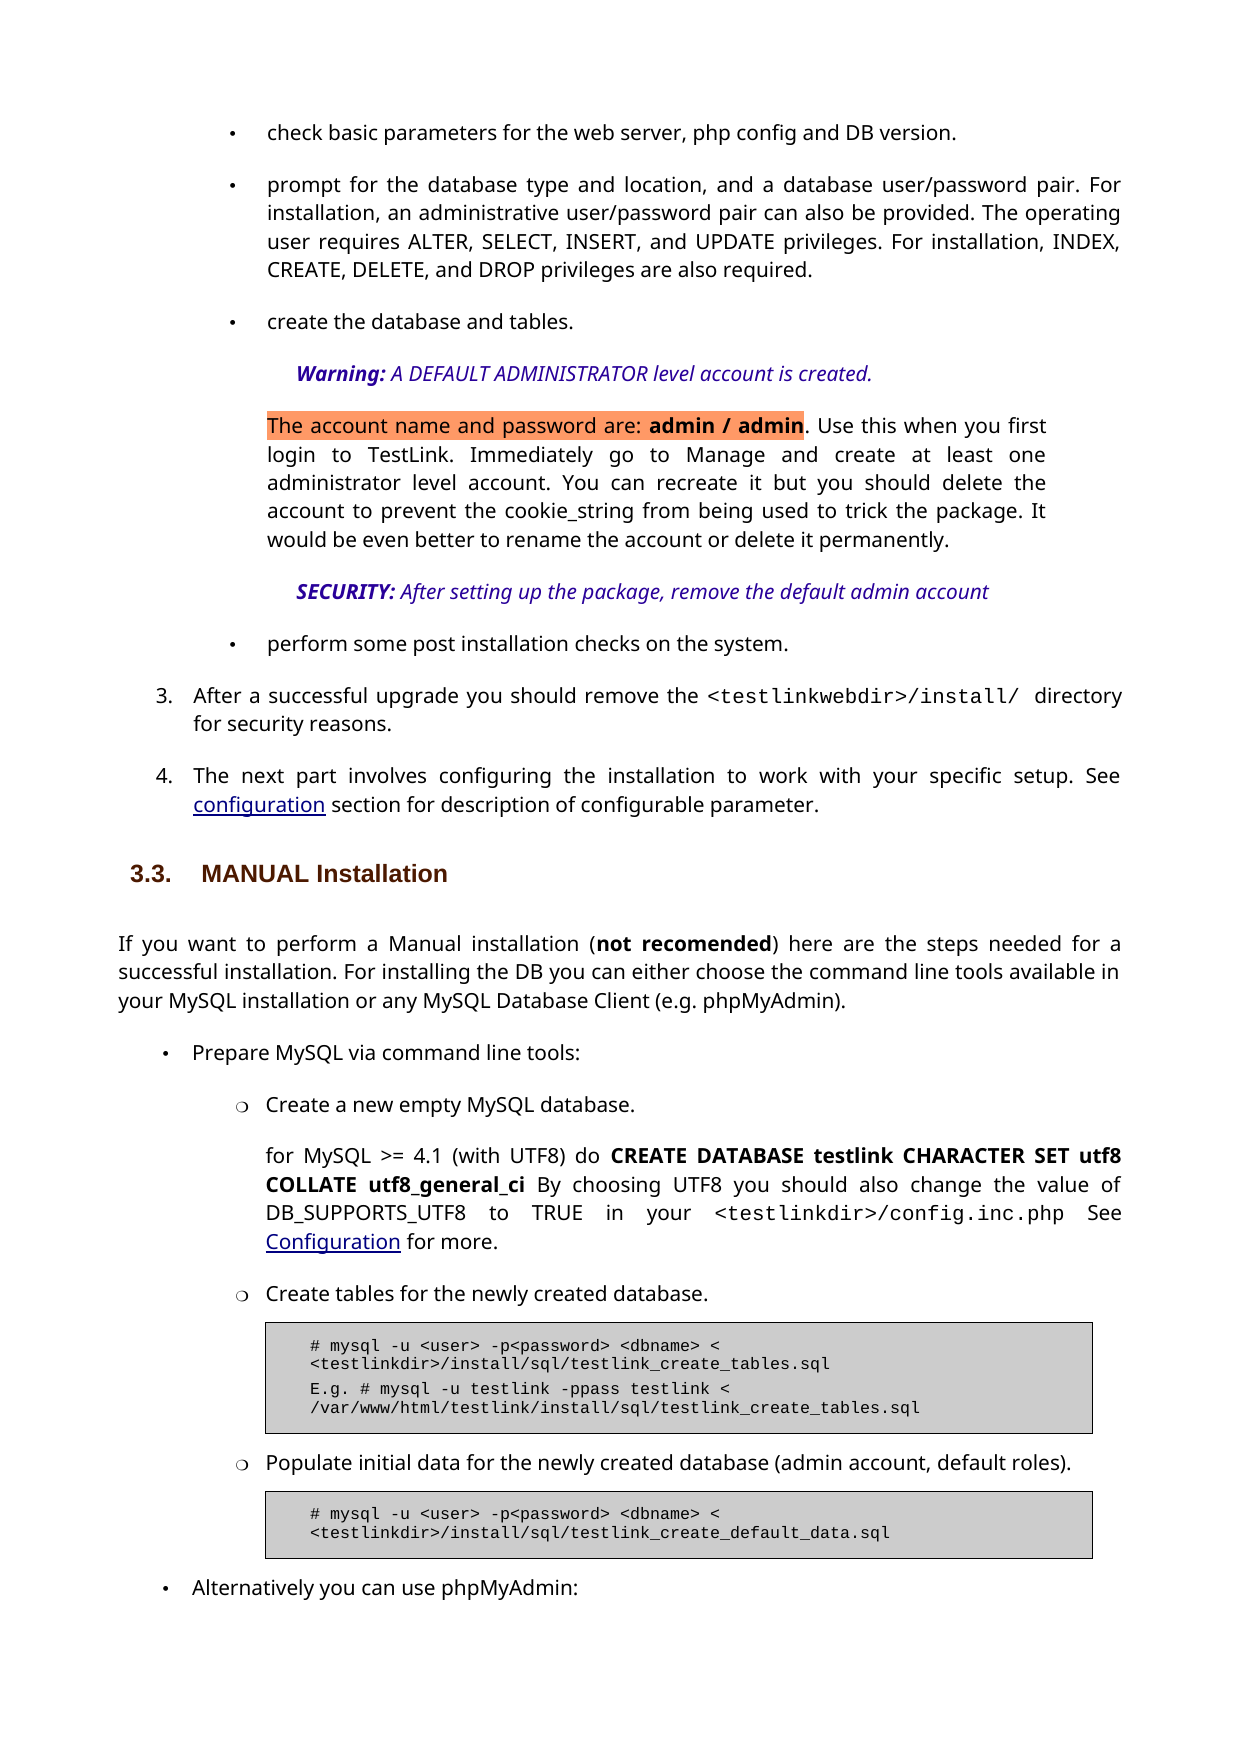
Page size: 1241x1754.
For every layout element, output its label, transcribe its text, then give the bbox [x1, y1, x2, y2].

list Alternatively you can use phpMyAdmin: [162, 1573, 1122, 1602]
list Create tables for the newly created database. [236, 1279, 1122, 1307]
list Prepare MySQL via command line tools: [162, 1038, 1122, 1066]
list Populate initial data for the newly created database (admin account, default roles). [236, 1448, 1122, 1476]
list check basic parameters for the web server, php config and DB version. [229, 118, 1122, 147]
list Warning: A DEFAULT ADMINISTRATOR level account is created. [259, 359, 1122, 388]
list Create a new empty MySQL database. [236, 1090, 1122, 1118]
list E.g. # mysql -u testlink -ppass testlink < /var/www/html/testlink/install/sql/testlink_create_tables.sql [266, 1366, 1092, 1433]
list for MySQL >= 4.1 (with UTF8) do CREATE DATABASE testlink CHARACTER SET utf8 COLLATE utf8_general_ci By choosing UTF8 you should also change the value of DB_SUPPORTS_UTF8 to TRUE in your <testlinkdir>/config.inc.php See Configuration for more. [236, 1142, 1122, 1256]
list perform some post installation checks on the system. [229, 629, 1122, 657]
subtitle MANUAL Installation [130, 860, 1110, 888]
text If you want to perform a Manual installation (not recomended) here are the steps needed for a successful installation. For installing the DB you can either choose the command line tools available in your MySQL installation or any MySQL Database Client (e.g. phpMyAdmin). [118, 929, 1122, 1014]
list The account name and password are: admin / admin. Use this when you first login to TestLink. Immediately go to Manage and create at least one administrator level account. You can recreate it but you should delete the account to prevent the cookie_string from being used to trick the package. It would be even better to rename the account or delete it permanently. [229, 411, 1047, 553]
list The next part involves configuring the installation to work with your specific setup. See configuration section for description of configurable parameter. [156, 762, 1122, 818]
list After a successful upgrade you should remove the <testlinkwebdir>/install/ directory for security reasons. [156, 681, 1122, 738]
list SECURITY: After setting up the package, remove the default admin account [259, 577, 1122, 606]
list prompt for the database type and location, and a database user/password pair. For installation, an administrative user/password pair can also be provided. The operating user requires ALTER, SELECT, INSERT, and UPDATE privileges. For installation, INDEX, CREATE, DELETE, and DROP privileges are also required. [229, 170, 1122, 284]
list create the database and tables. [229, 307, 1122, 336]
list # mysql -u <user> -p<password> <dbname> < <testlinkdir>/install/sql/testlink_create_tables.sql [266, 1323, 1092, 1366]
list # mysql -u <user> -p<password> <dbname> < <testlinkdir>/install/sql/testlink_create_default_data.sql [266, 1492, 1092, 1558]
